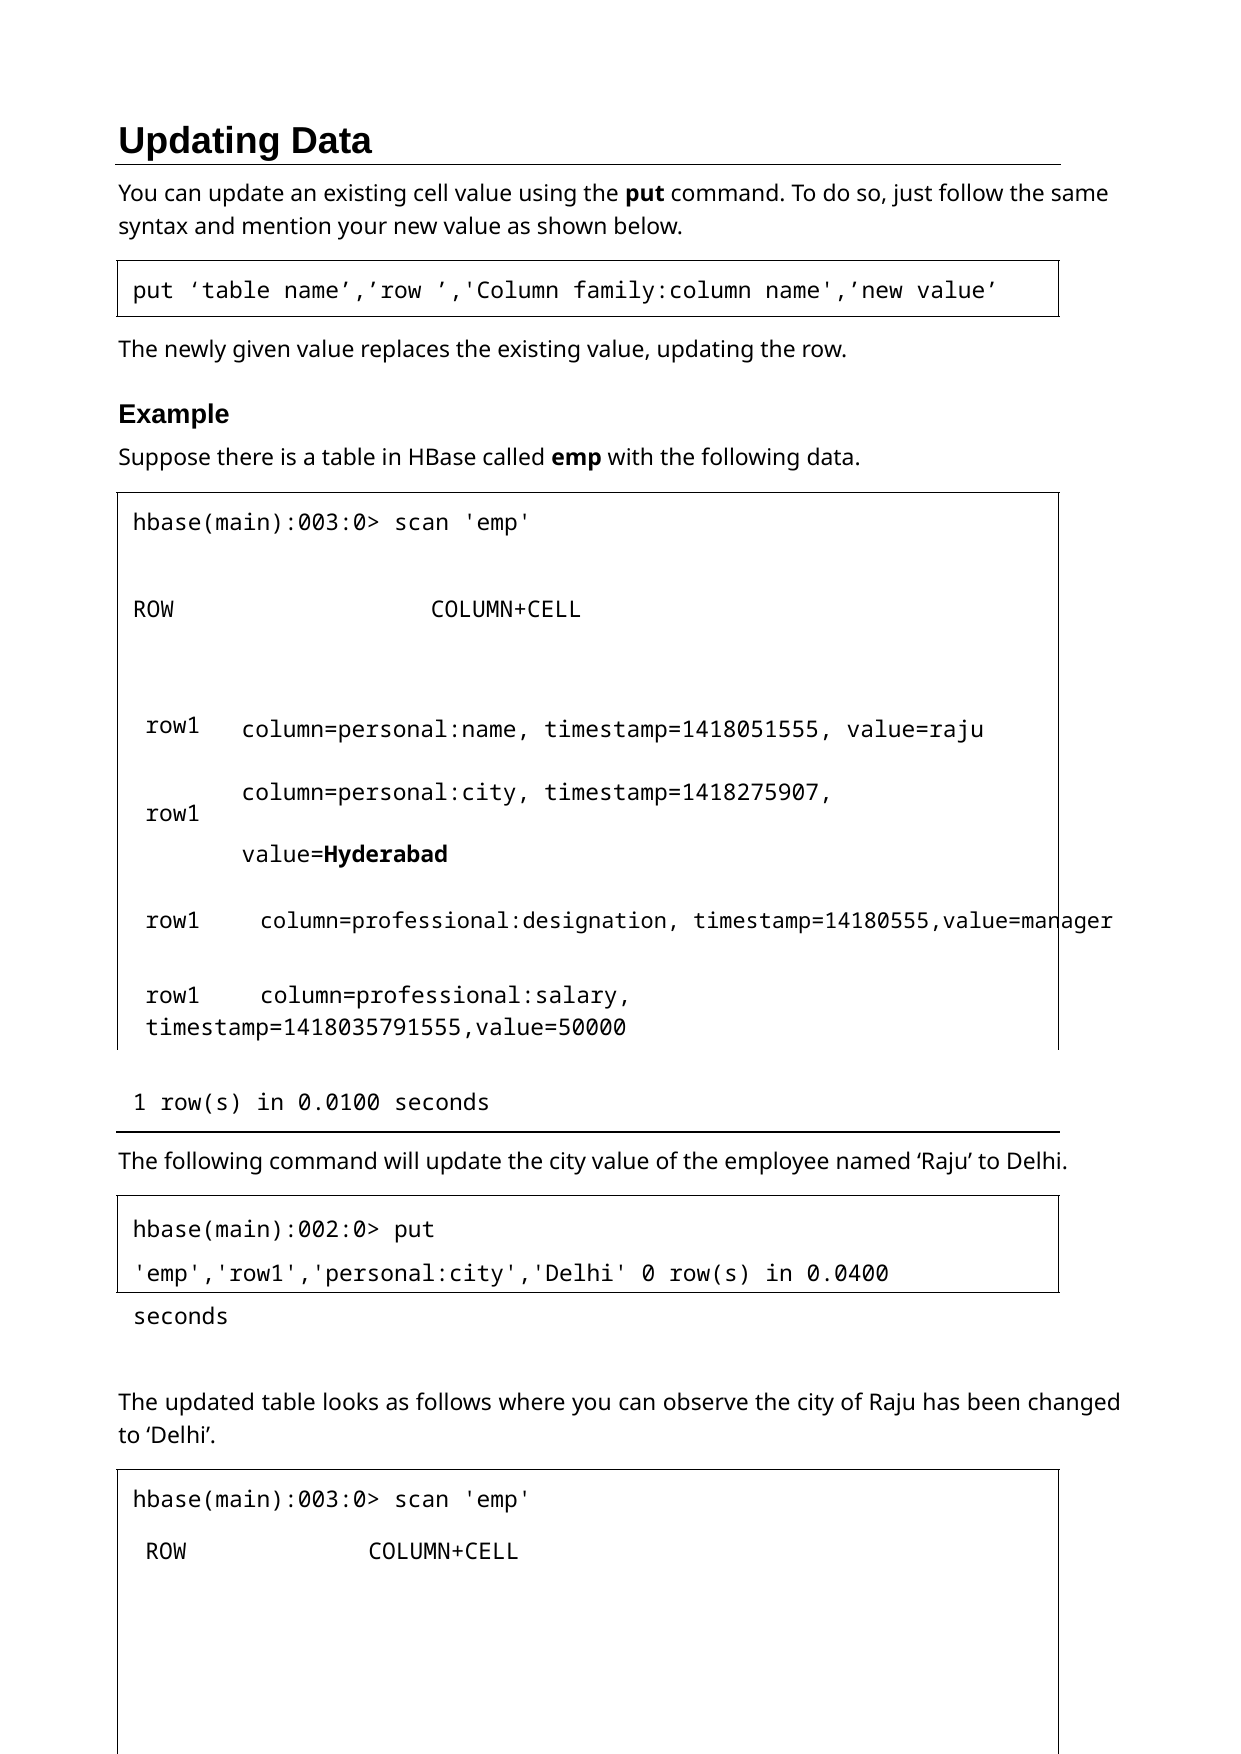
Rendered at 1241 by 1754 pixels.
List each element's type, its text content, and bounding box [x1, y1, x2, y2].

text column=personal:name, timestamp=1418051555, value=raju column=personal:city, timestamp=1418275907, value=Hyderabad [241, 713, 1043, 869]
text row1 column=professional:designation, timestamp=14180555,value=manager [1059, 903, 1122, 935]
text [1059, 274, 1122, 305]
text [1059, 506, 1122, 537]
text row1 column=professional:salary, timestamp=1418035791555,value=50000 [145, 979, 1058, 1042]
text row1 [145, 709, 204, 741]
text 1 row(s) in 0.0100 seconds [133, 1086, 1122, 1117]
text The newly given value replaces the existing value, updating the row. [118, 333, 1122, 364]
text Updating Data [118, 118, 1122, 161]
text [1059, 1535, 1122, 1566]
text ROW COLUMN+CELL [145, 1535, 1058, 1566]
text Example [118, 398, 1122, 429]
text row1 column=professional:designation, timestamp=14180555,value=manager [145, 903, 1058, 935]
text [1059, 1483, 1122, 1514]
text The following command will update the city value of the employee named ‘Raju’ to Delhi. [118, 1145, 1122, 1176]
text You can update an existing cell value using the put command. To do so, just follow the same syntax and mention your new value as shown below. [118, 177, 1122, 241]
text hbase(main):003:0> scan 'emp' [133, 506, 1058, 537]
text hbase(main):003:0> scan 'emp' [133, 1483, 1058, 1514]
text ROW COLUMN+CELL [133, 593, 1058, 624]
text [1059, 593, 1122, 624]
text The updated table looks as follows where you can observe the city of Raju has been changed to ‘Delhi’. [118, 1386, 1122, 1450]
text put ‘table name’,’row ’,'Column family:column name',’new value’ [133, 274, 1058, 305]
text hbase(main):002:0> put 'emp','row1','personal:city','Delhi' 0 row(s) in 0.0400 [133, 1213, 941, 1292]
text [1059, 979, 1122, 1042]
text seconds [133, 1293, 941, 1332]
text row1 [145, 797, 204, 828]
text Suppose there is a table in HBase called emp with the following data. [118, 441, 1122, 473]
